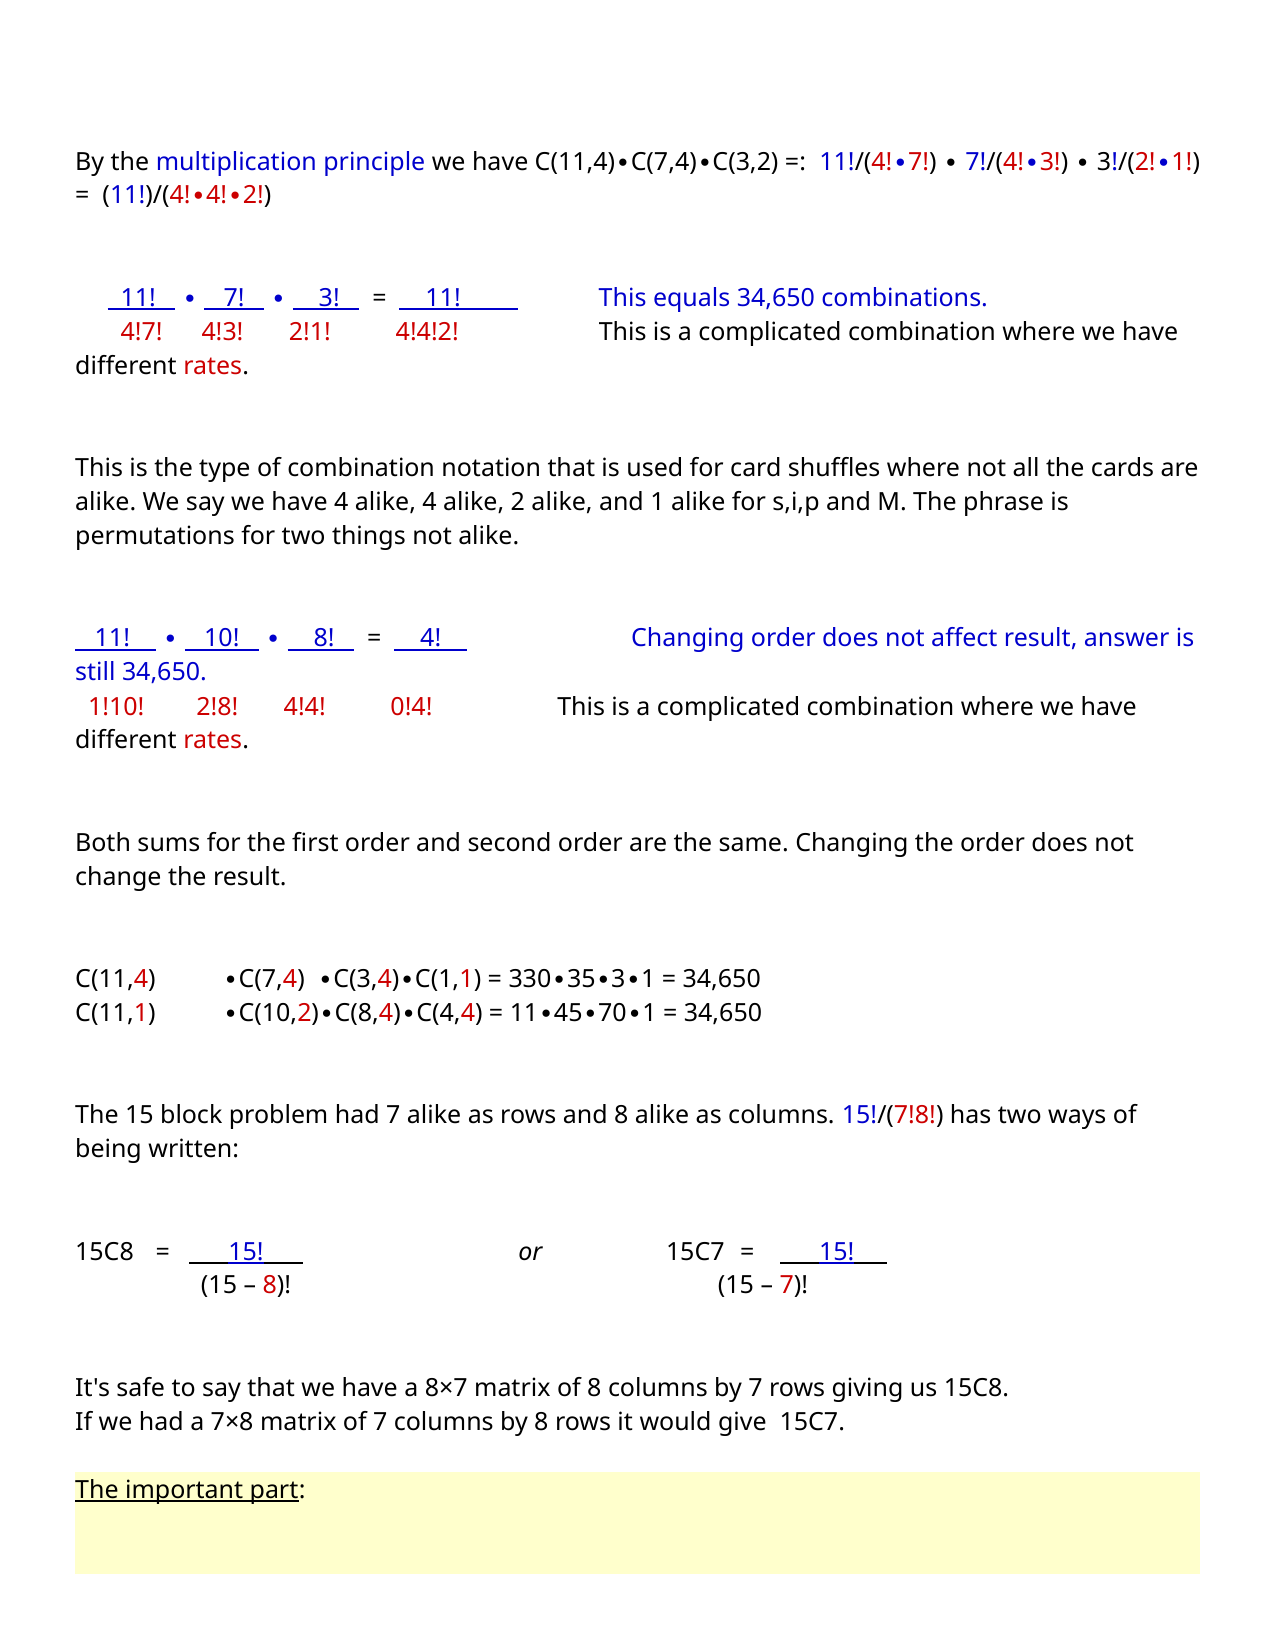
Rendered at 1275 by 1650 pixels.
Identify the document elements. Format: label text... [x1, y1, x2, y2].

text 15C8 = 15! or 15C7 = 15! [75, 1233, 1200, 1267]
text C(11,1) ∙C(10,2)∙C(8,4)∙C(4,4) = 11∙45∙70∙1 = 34,650 [75, 995, 1200, 1029]
text 1!10! 2!8! 4!4! 0!4! This is a complicated combination where we have different rates. [75, 688, 1200, 756]
text 11! ∙ 10! ∙ 8! = 4! Changing order does not affect result, answer is still 34,650. [75, 620, 1200, 688]
text Both sums for the first order and second order are the same. Changing the order does not change the result. [75, 824, 1200, 892]
text (15 – 8)! (15 – 7)! [75, 1267, 1200, 1301]
text The 15 block problem had 7 alike as rows and 8 alike as columns. 15!/(7!8!) has two ways of being written: [75, 1097, 1200, 1165]
text C(11,4) ∙C(7,4) ∙C(3,4)∙C(1,1) = 330∙35∙3∙1 = 34,650 [75, 961, 1200, 995]
text By the multiplication principle we have C(11,4)∙C(7,4)∙C(3,2) =: 11!/(4!∙7!) ∙ 7!/(4!∙3!) ∙ 3!/(2!∙1!) = (11!)/(4!∙4!∙2!) [75, 143, 1200, 211]
text 11! ∙ 7! ∙ 3! = 11! This equals 34,650 combinations. [75, 279, 1200, 313]
text 4!7! 4!3! 2!1! 4!4!2! This is a complicated combination where we have different rates. [75, 313, 1200, 382]
text This is the type of combination notation that is used for card shuffles where not all the cards are alike. We say we have 4 alike, 4 alike, 2 alike, and 1 alike for s,i,p and M. The phrase is permutations for two things not alike. [75, 450, 1200, 552]
text It's safe to say that we have a 8×7 matrix of 8 columns by 7 rows giving us 15C8. [75, 1369, 1200, 1403]
text The important part: [75, 1472, 1200, 1506]
text If we had a 7×8 matrix of 7 columns by 8 rows it would give 15C7. [75, 1403, 1200, 1437]
